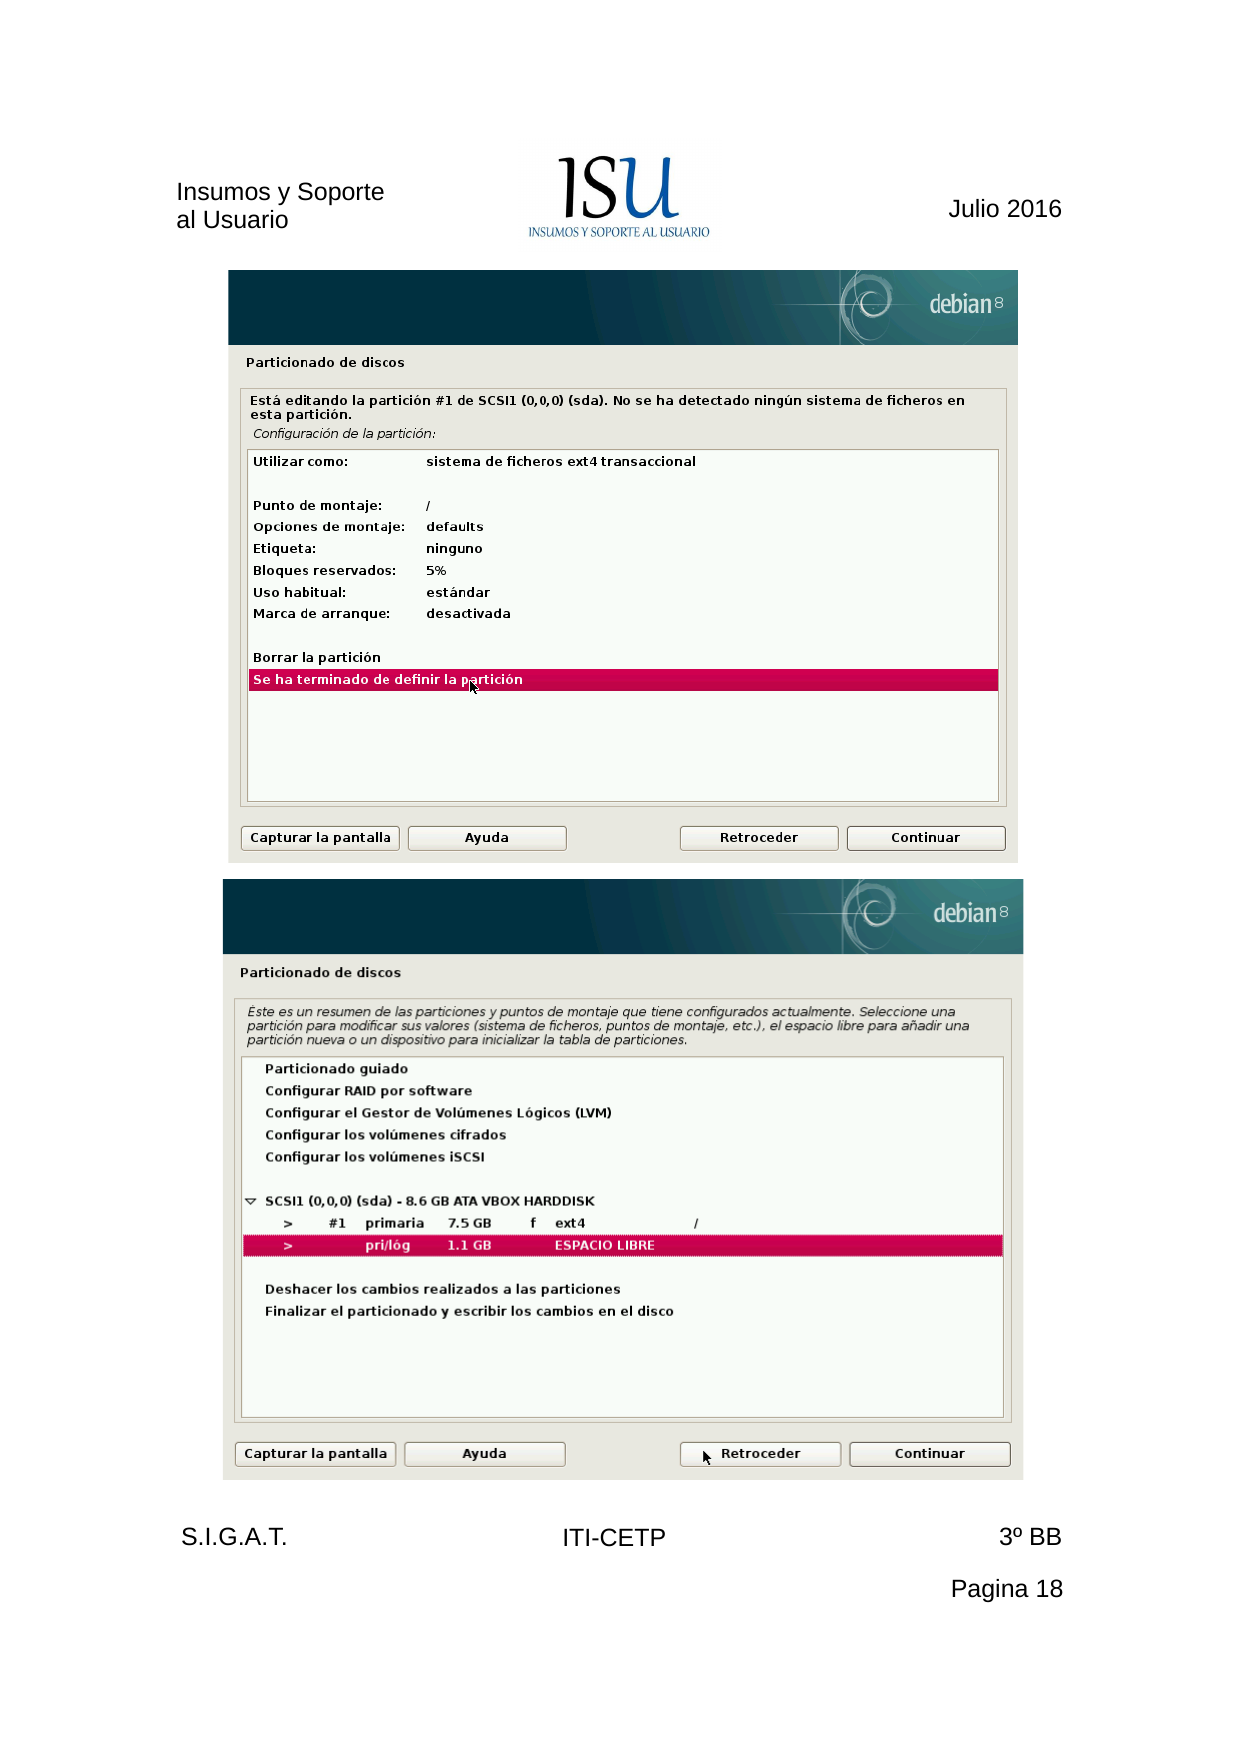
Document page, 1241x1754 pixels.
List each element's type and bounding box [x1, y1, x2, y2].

picture [222, 879, 1024, 1480]
picture [228, 270, 1018, 863]
picture [517, 138, 723, 252]
